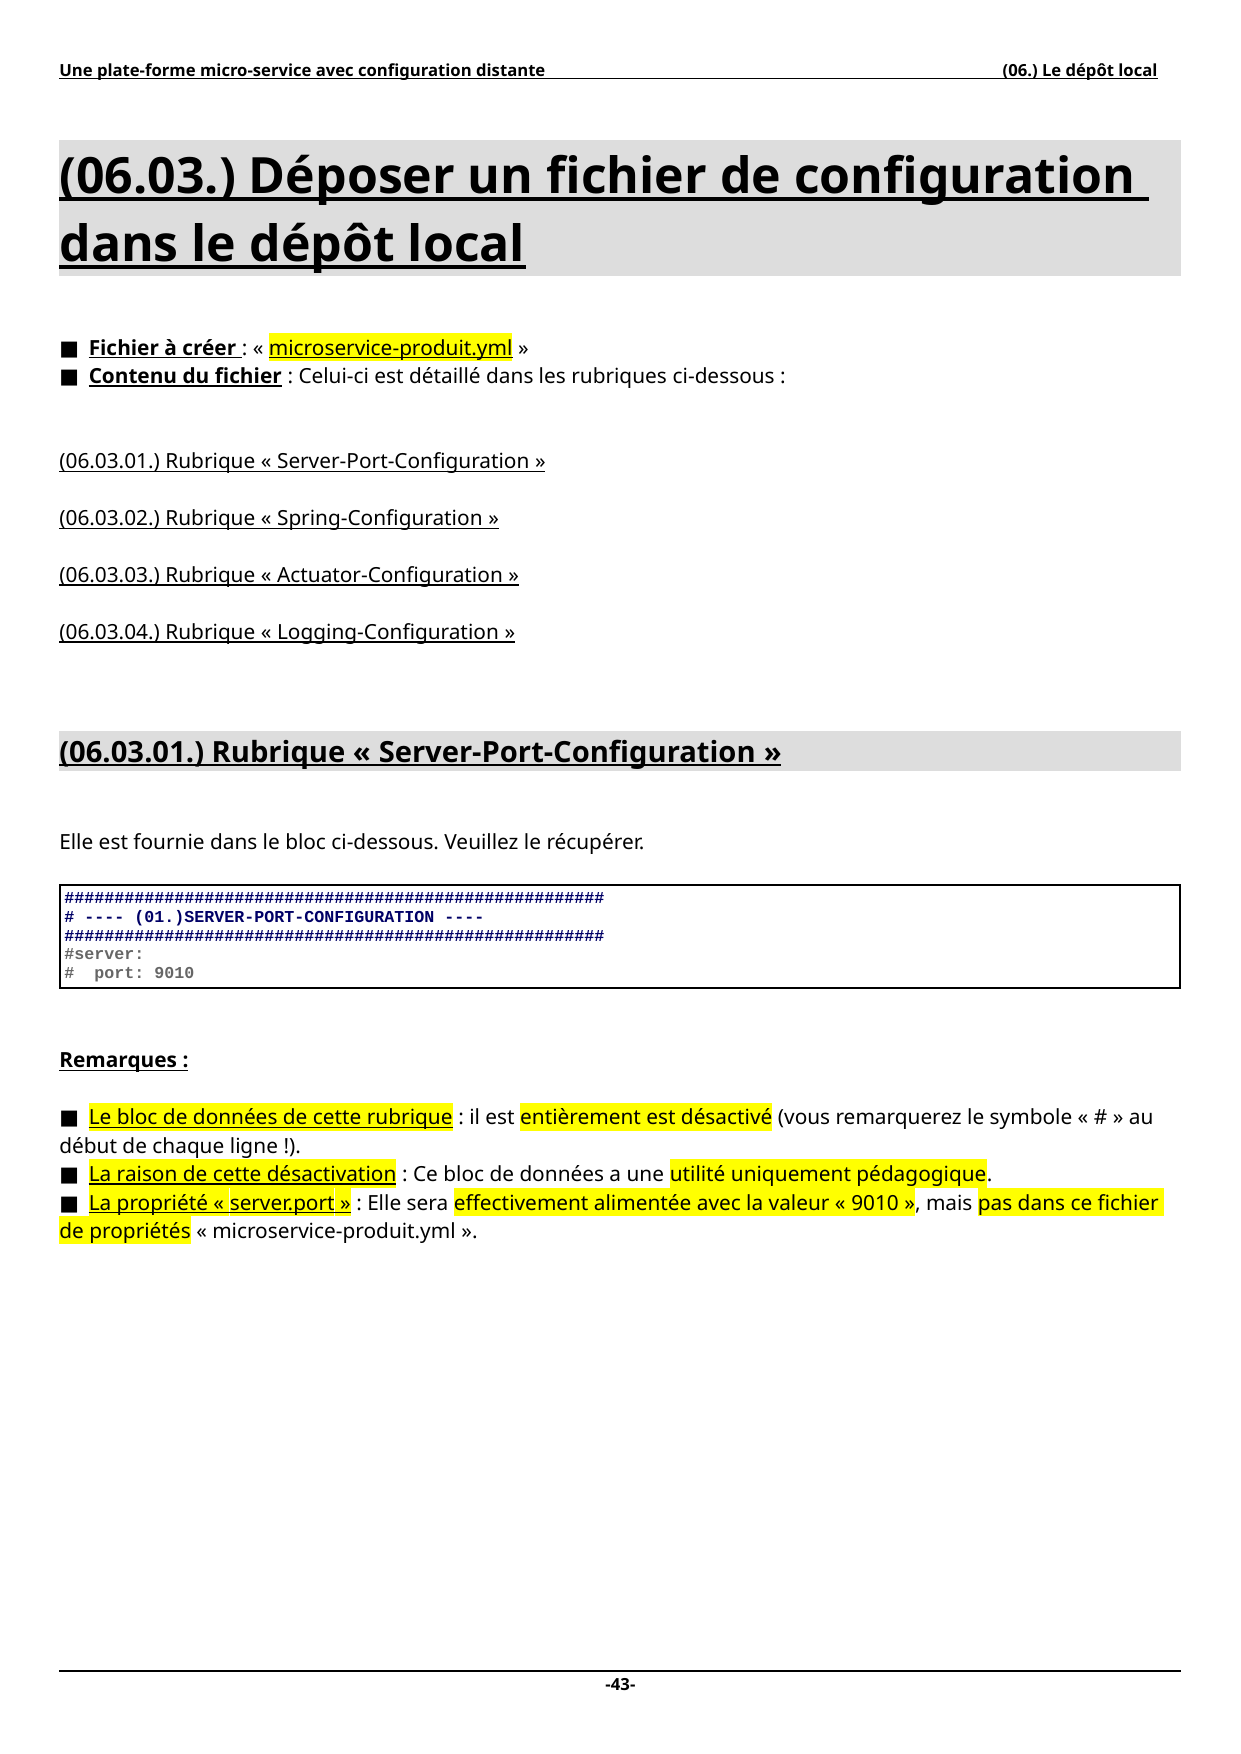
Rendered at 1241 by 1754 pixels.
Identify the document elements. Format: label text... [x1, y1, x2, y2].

list Fichier à créer : « microservice-produit.yml » [59, 333, 1181, 361]
list Le bloc de données de cette rubrique : il est entièrement est désactivé (vous remarquerez le symbole « # » au début de chaque ligne !). [59, 1102, 1181, 1159]
text # port: 9010 [61, 960, 1179, 987]
list La propriété « server.port » : Elle sera effectivement alimentée avec la valeur « 9010 », mais pas dans ce fichier de propriétés « microservice-produit.yml ». [59, 1188, 1181, 1244]
text (06.03.) Déposer un fichier de configuration dans le dépôt local [59, 140, 1181, 276]
list Contenu du fichier : Celui-ci est détaillé dans les rubriques ci-dessous : [59, 361, 1181, 390]
text (06.03.01.) Rubrique « Server-Port-Configuration » [59, 447, 1181, 475]
text #server: [61, 941, 1179, 960]
text Remarques : [59, 1046, 1181, 1074]
text ###################################################### [61, 922, 1179, 941]
text ###################################################### [61, 886, 1179, 903]
text (06.03.03.) Rubrique « Actuator-Configuration » [59, 560, 1181, 589]
text (06.03.04.) Rubrique « Logging-Configuration » [59, 617, 1181, 646]
text (06.03.02.) Rubrique « Spring-Configuration » [59, 503, 1181, 532]
text (06.03.01.) Rubrique « Server-Port-Configuration » [59, 731, 1181, 771]
list La raison de cette désactivation : Ce bloc de données a une utilité uniquement pédagogique. [59, 1159, 1181, 1188]
text # ---- (01.)SERVER-PORT-CONFIGURATION ---- [61, 903, 1179, 922]
text Elle est fournie dans le bloc ci-dessous. Veuillez le récupérer. [59, 827, 1181, 856]
